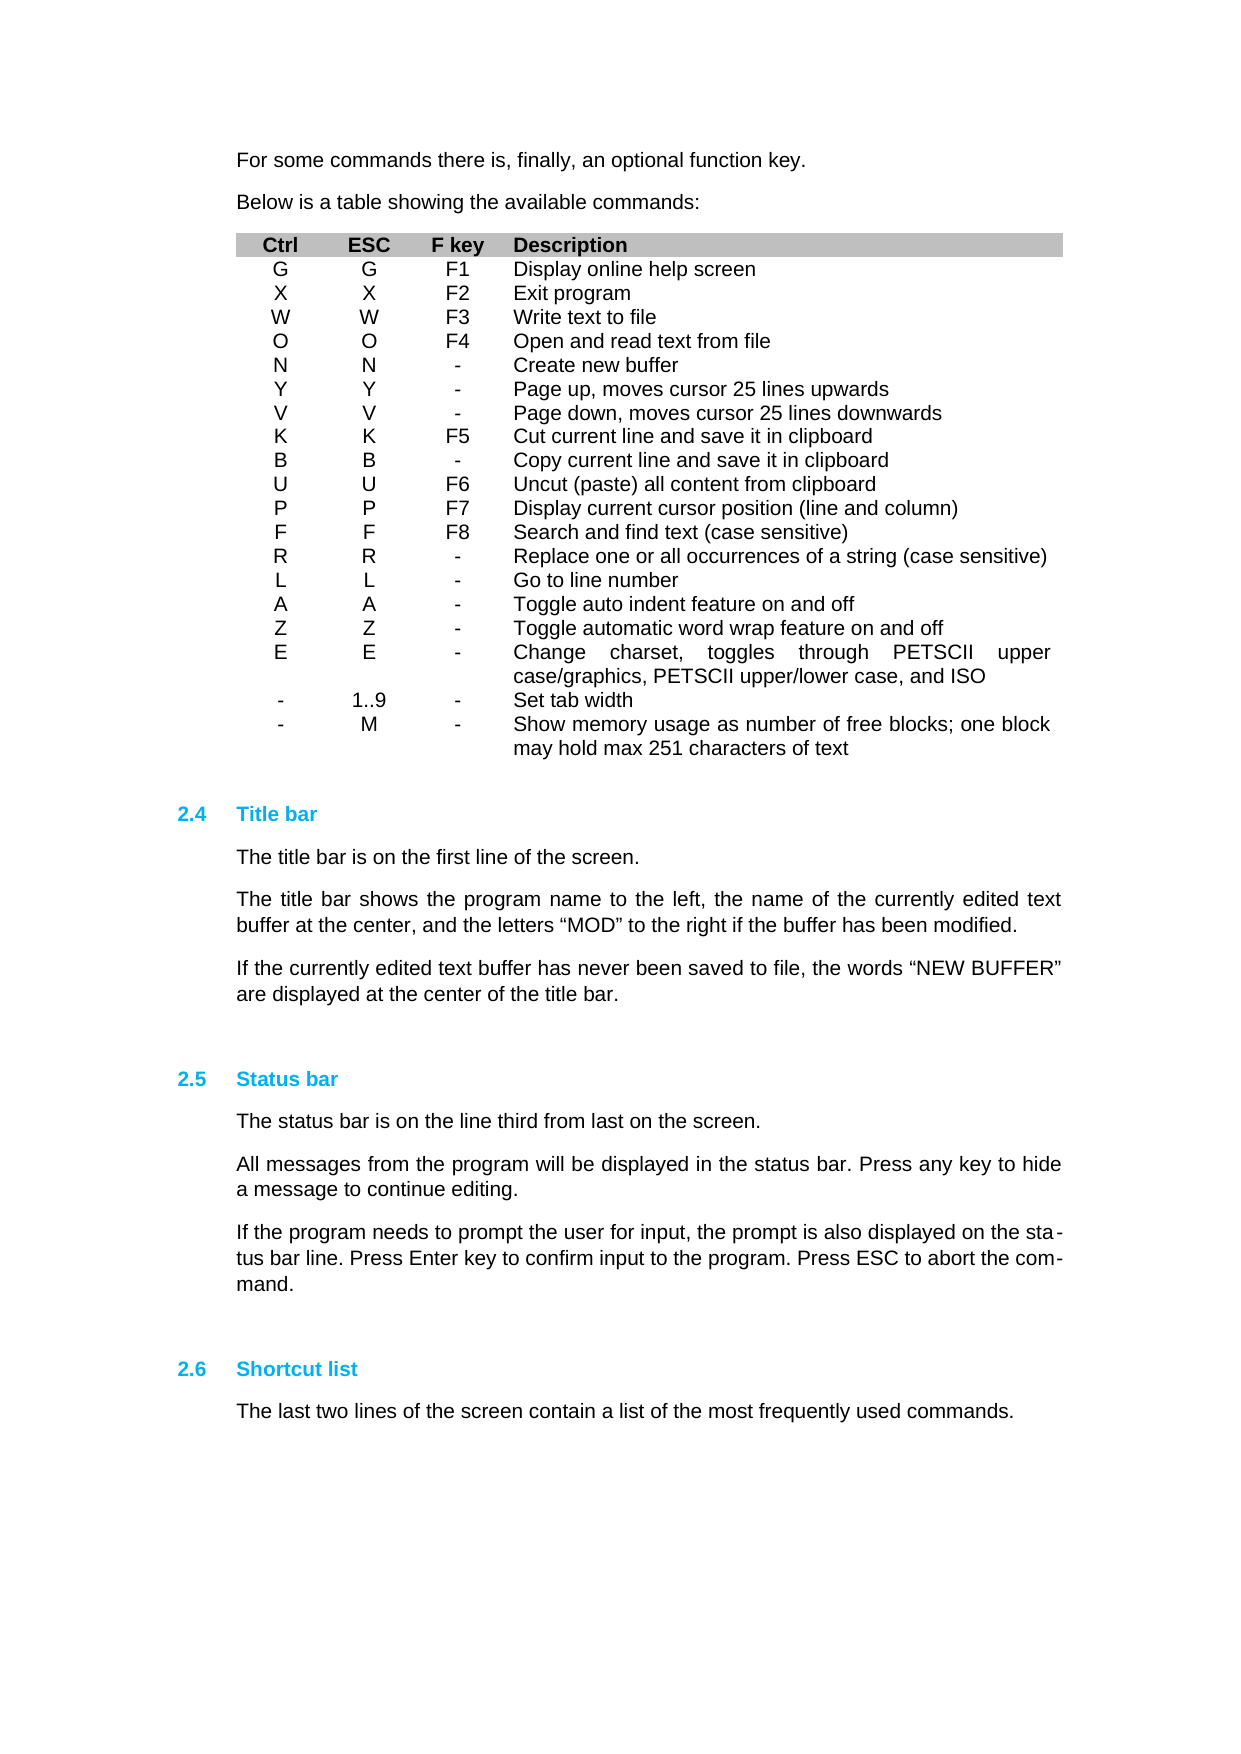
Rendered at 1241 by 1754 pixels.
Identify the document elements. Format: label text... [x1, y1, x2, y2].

table_cell F4 [413, 329, 502, 352]
table_cell Y [325, 376, 413, 400]
table_cell Z [325, 616, 413, 640]
table_cell B [325, 448, 413, 472]
table_cell Display current cursor position (line and column) [502, 496, 1063, 520]
table_header Description [502, 233, 1063, 257]
table_cell - [413, 544, 502, 568]
table_cell Set tab width [502, 688, 1063, 712]
table_cell W [236, 305, 325, 328]
text The last two lines of the screen contain a list of the most frequently used commands. [236, 1399, 1063, 1423]
table_cell E [236, 640, 325, 688]
table_cell - [413, 712, 502, 760]
text Below is a table showing the available commands: [236, 190, 1063, 214]
table_cell Write text to file [502, 305, 1063, 328]
table_header Ctrl [236, 233, 325, 257]
table_cell W [325, 305, 413, 328]
table_cell 1..9 [325, 688, 413, 712]
table_cell - [236, 688, 325, 712]
table_cell G [325, 257, 413, 281]
table_cell X [325, 281, 413, 304]
table_cell G [236, 257, 325, 281]
text If the program needs to prompt the user for input, the prompt is also displayed on the sta­tus bar line. Press Enter key to confirm input to the program. Press ESC to abort the com­mand. [236, 1220, 1063, 1295]
table_cell R [325, 544, 413, 568]
table_cell Go to line number [502, 568, 1063, 592]
table_cell K [236, 424, 325, 448]
text The status bar is on the line third from last on the screen. [236, 1109, 1063, 1133]
table_cell Uncut (paste) all content from clipboard [502, 472, 1063, 496]
table_cell O [236, 329, 325, 352]
table_cell Y [236, 376, 325, 400]
table_cell M [325, 712, 413, 760]
table_cell - [413, 448, 502, 472]
table_cell Exit program [502, 281, 1063, 304]
table_cell - [413, 640, 502, 688]
table_cell F3 [413, 305, 502, 328]
table_cell N [236, 353, 325, 376]
table_header F key [413, 233, 502, 257]
table_cell P [236, 496, 325, 520]
table_cell R [236, 544, 325, 568]
table_cell B [236, 448, 325, 472]
table_cell - [413, 616, 502, 640]
table_cell Toggle auto indent feature on and off [502, 592, 1063, 616]
table_cell Search and find text (case sensitive) [502, 520, 1063, 544]
table_cell - [413, 688, 502, 712]
table_cell Cut current line and save it in clipboard [502, 424, 1063, 448]
table_cell - [236, 712, 325, 760]
table_cell X [236, 281, 325, 304]
table_cell Page up, moves cursor 25 lines upwards [502, 376, 1063, 400]
table_cell F5 [413, 424, 502, 448]
table_cell Replace one or all occurrences of a string (case sensitive) [502, 544, 1063, 568]
table_cell A [325, 592, 413, 616]
table_cell N [325, 353, 413, 376]
table_cell E [325, 640, 413, 688]
table_cell O [325, 329, 413, 352]
table_cell F2 [413, 281, 502, 304]
table_cell Toggle automatic word wrap feature on and off [502, 616, 1063, 640]
table_header ESC [325, 233, 413, 257]
table_cell V [325, 400, 413, 424]
text 2.4 Title bar [177, 802, 1063, 826]
table_cell F [325, 520, 413, 544]
text The title bar shows the program name to the left, the name of the currently edited text buffer at the center, and the letters “MOD” to the right if the buffer has been modified. [236, 887, 1063, 937]
text The title bar is on the first line of the screen. [236, 845, 1063, 869]
text All messages from the program will be displayed in the status bar. Press any key to hide a message to continue editing. [236, 1151, 1063, 1201]
text 2.6 Shortcut list [177, 1356, 1063, 1380]
text If the currently edited text buffer has never been saved to file, the words “NEW BUFFER” are displayed at the center of the title bar. [236, 956, 1063, 1005]
table_cell F [236, 520, 325, 544]
table_cell Create new buffer [502, 353, 1063, 376]
text 2.5 Status bar [177, 1066, 1063, 1090]
table_cell Display online help screen [502, 257, 1063, 281]
table_cell L [325, 568, 413, 592]
table_cell - [413, 568, 502, 592]
table_cell F6 [413, 472, 502, 496]
table_cell F1 [413, 257, 502, 281]
table_cell - [413, 353, 502, 376]
table_cell L [236, 568, 325, 592]
table_cell - [413, 400, 502, 424]
table_cell F8 [413, 520, 502, 544]
table_cell F7 [413, 496, 502, 520]
table_cell K [325, 424, 413, 448]
table_cell P [325, 496, 413, 520]
table_cell - [413, 376, 502, 400]
table_cell A [236, 592, 325, 616]
table_cell Open and read text from file [502, 329, 1063, 352]
table_cell Change charset, toggles through PETSCII upper case/graphics, PETSCII upper/lower case, and ISO [502, 640, 1063, 688]
table_cell Copy current line and save it in clipboard [502, 448, 1063, 472]
table_cell U [236, 472, 325, 496]
table_cell V [236, 400, 325, 424]
table_cell Show memory usage as number of free blocks; one block may hold max 251 characters of text [502, 712, 1063, 760]
table_cell Z [236, 616, 325, 640]
table_cell - [413, 592, 502, 616]
table_cell U [325, 472, 413, 496]
table_cell Page down, moves cursor 25 lines downwards [502, 400, 1063, 424]
text For some commands there is, finally, an optional function key. [236, 148, 1063, 172]
